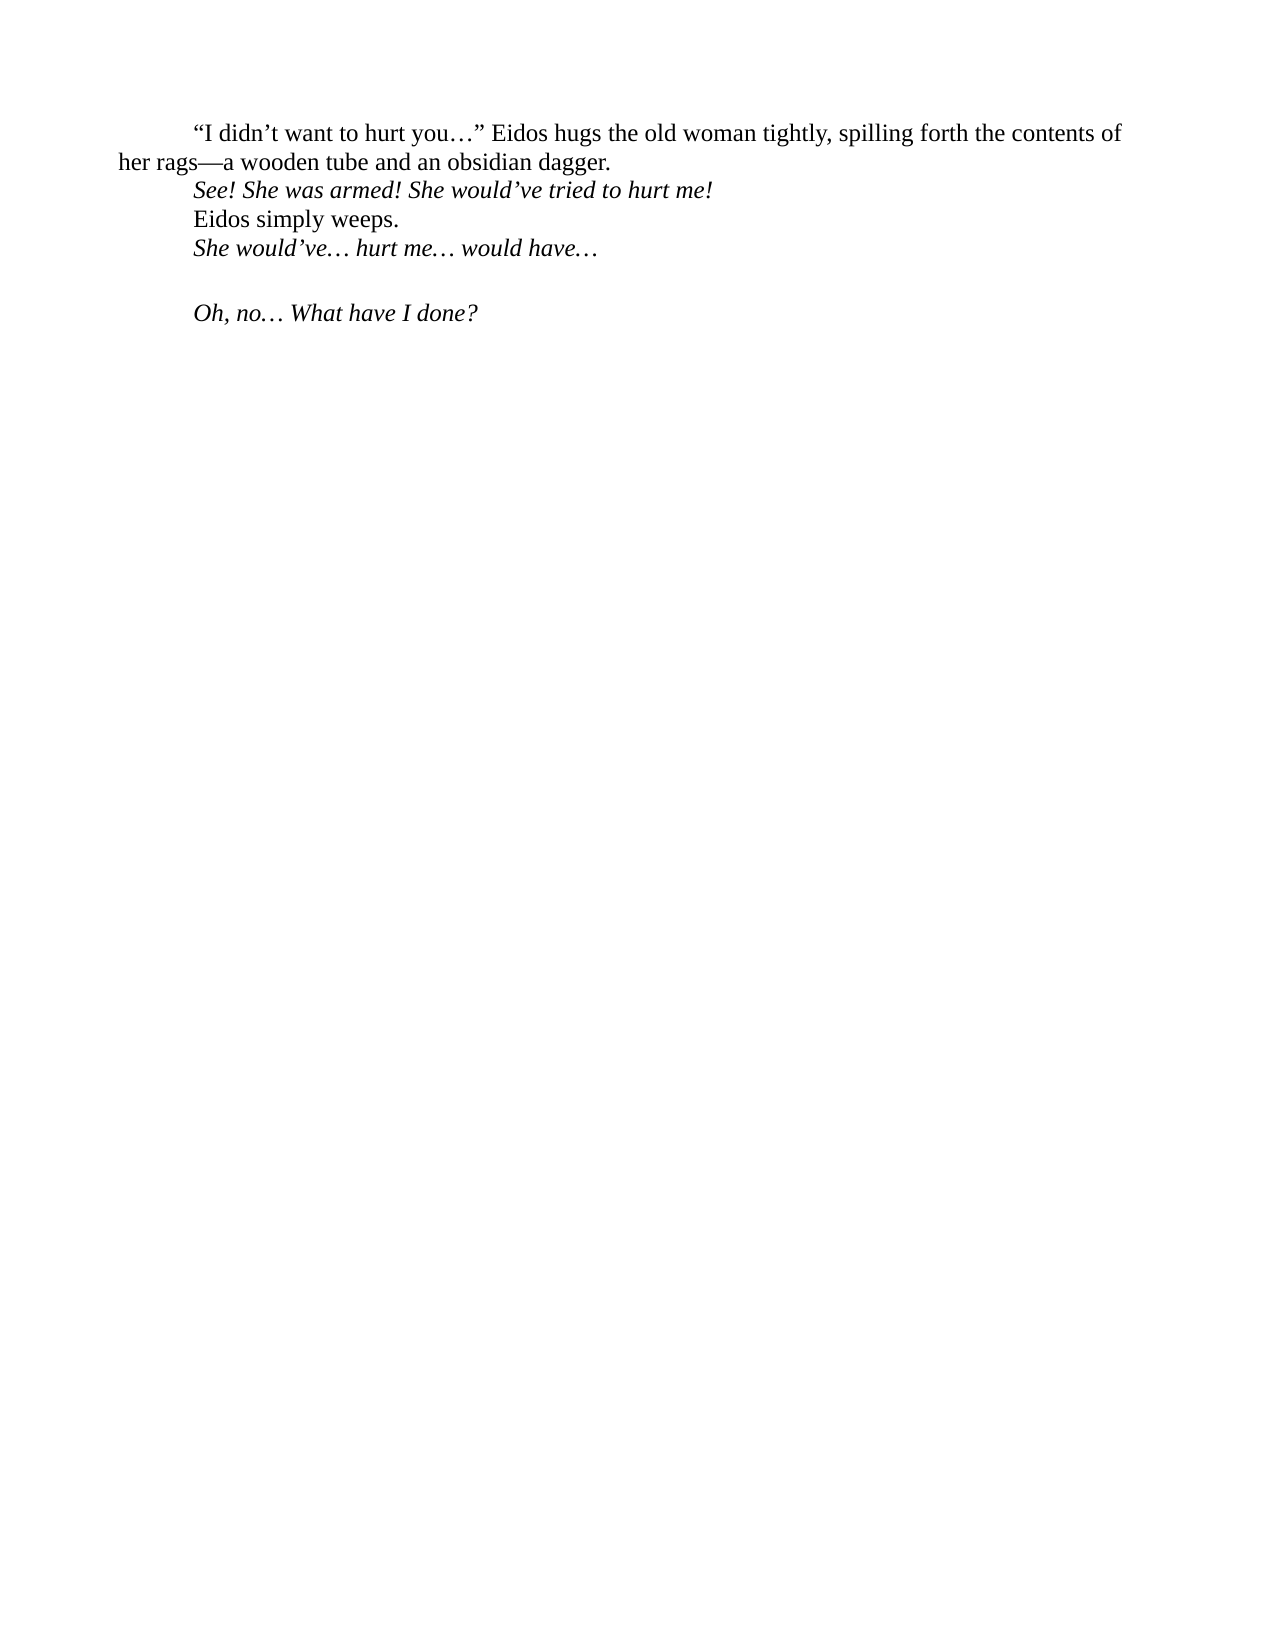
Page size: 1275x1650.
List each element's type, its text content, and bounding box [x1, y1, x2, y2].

text “I didn’t want to hurt you…” Eidos hugs the old woman tightly, spilling forth the contents of her rags—a wooden tube and an obsidian dagger. [118, 118, 1157, 176]
text She would’ve… hurt me… would have… [118, 233, 1157, 262]
text Eidos simply weeps. [118, 204, 1157, 233]
text Oh, no… What have I done? [118, 291, 1157, 329]
text See! She was armed! She would’ve tried to hurt me! [118, 176, 1157, 204]
